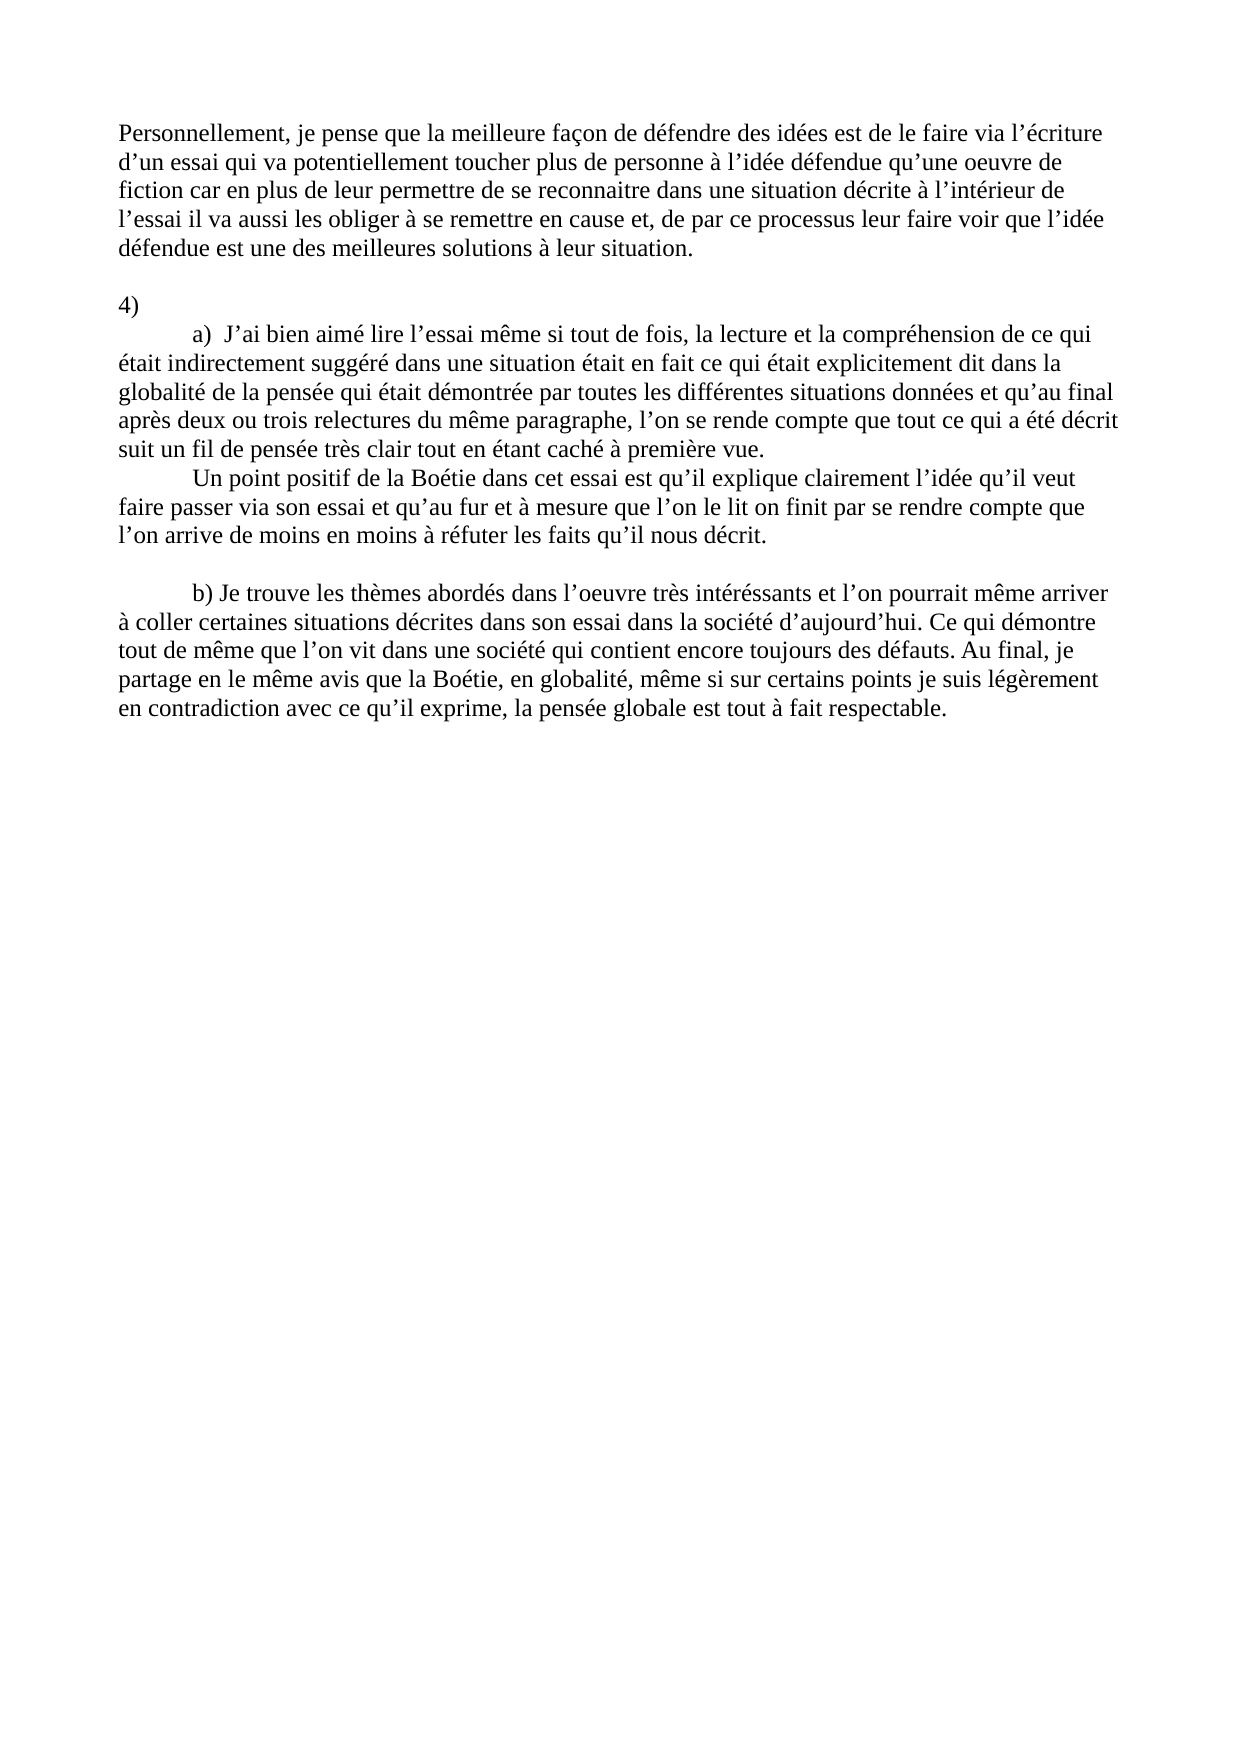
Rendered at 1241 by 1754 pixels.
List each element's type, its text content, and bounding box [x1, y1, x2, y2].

text a) J’ai bien aimé lire l’essai même si tout de fois, la lecture et la compréhension de ce qui était indirectement suggéré dans une situation était en fait ce qui était explicitement dit dans la globalité de la pensée qui était démontrée par toutes les différentes situations données et qu’au final après deux ou trois relectures du même paragraphe, l’on se rende compte que tout ce qui a été décrit suit un fil de pensée très clair tout en étant caché à première vue. [118, 319, 1122, 463]
text Personnellement, je pense que la meilleure façon de défendre des idées est de le faire via l’écriture d’un essai qui va potentiellement toucher plus de personne à l’idée défendue qu’une oeuvre de fiction car en plus de leur permettre de se reconnaitre dans une situation décrite à l’intérieur de l’essai il va aussi les obliger à se remettre en cause et, de par ce processus leur faire voir que l’idée défendue est une des meilleures solutions à leur situation. [118, 118, 1122, 262]
text 4) [118, 291, 1122, 319]
text Un point positif de la Boétie dans cet essai est qu’il explique clairement l’idée qu’il veut faire passer via son essai et qu’au fur et à mesure que l’on le lit on finit par se rendre compte que l’on arrive de moins en moins à réfuter les faits qu’il nous décrit. [118, 463, 1122, 549]
text b) Je trouve les thèmes abordés dans l’oeuvre très intéréssants et l’on pourrait même arriver à coller certaines situations décrites dans son essai dans la société d’aujourd’hui. Ce qui démontre tout de même que l’on vit dans une société qui contient encore toujours des défauts. Au final, je partage en le même avis que la Boétie, en globalité, même si sur certains points je suis légèrement en contradiction avec ce qu’il exprime, la pensée globale est tout à fait respectable. [118, 578, 1122, 722]
